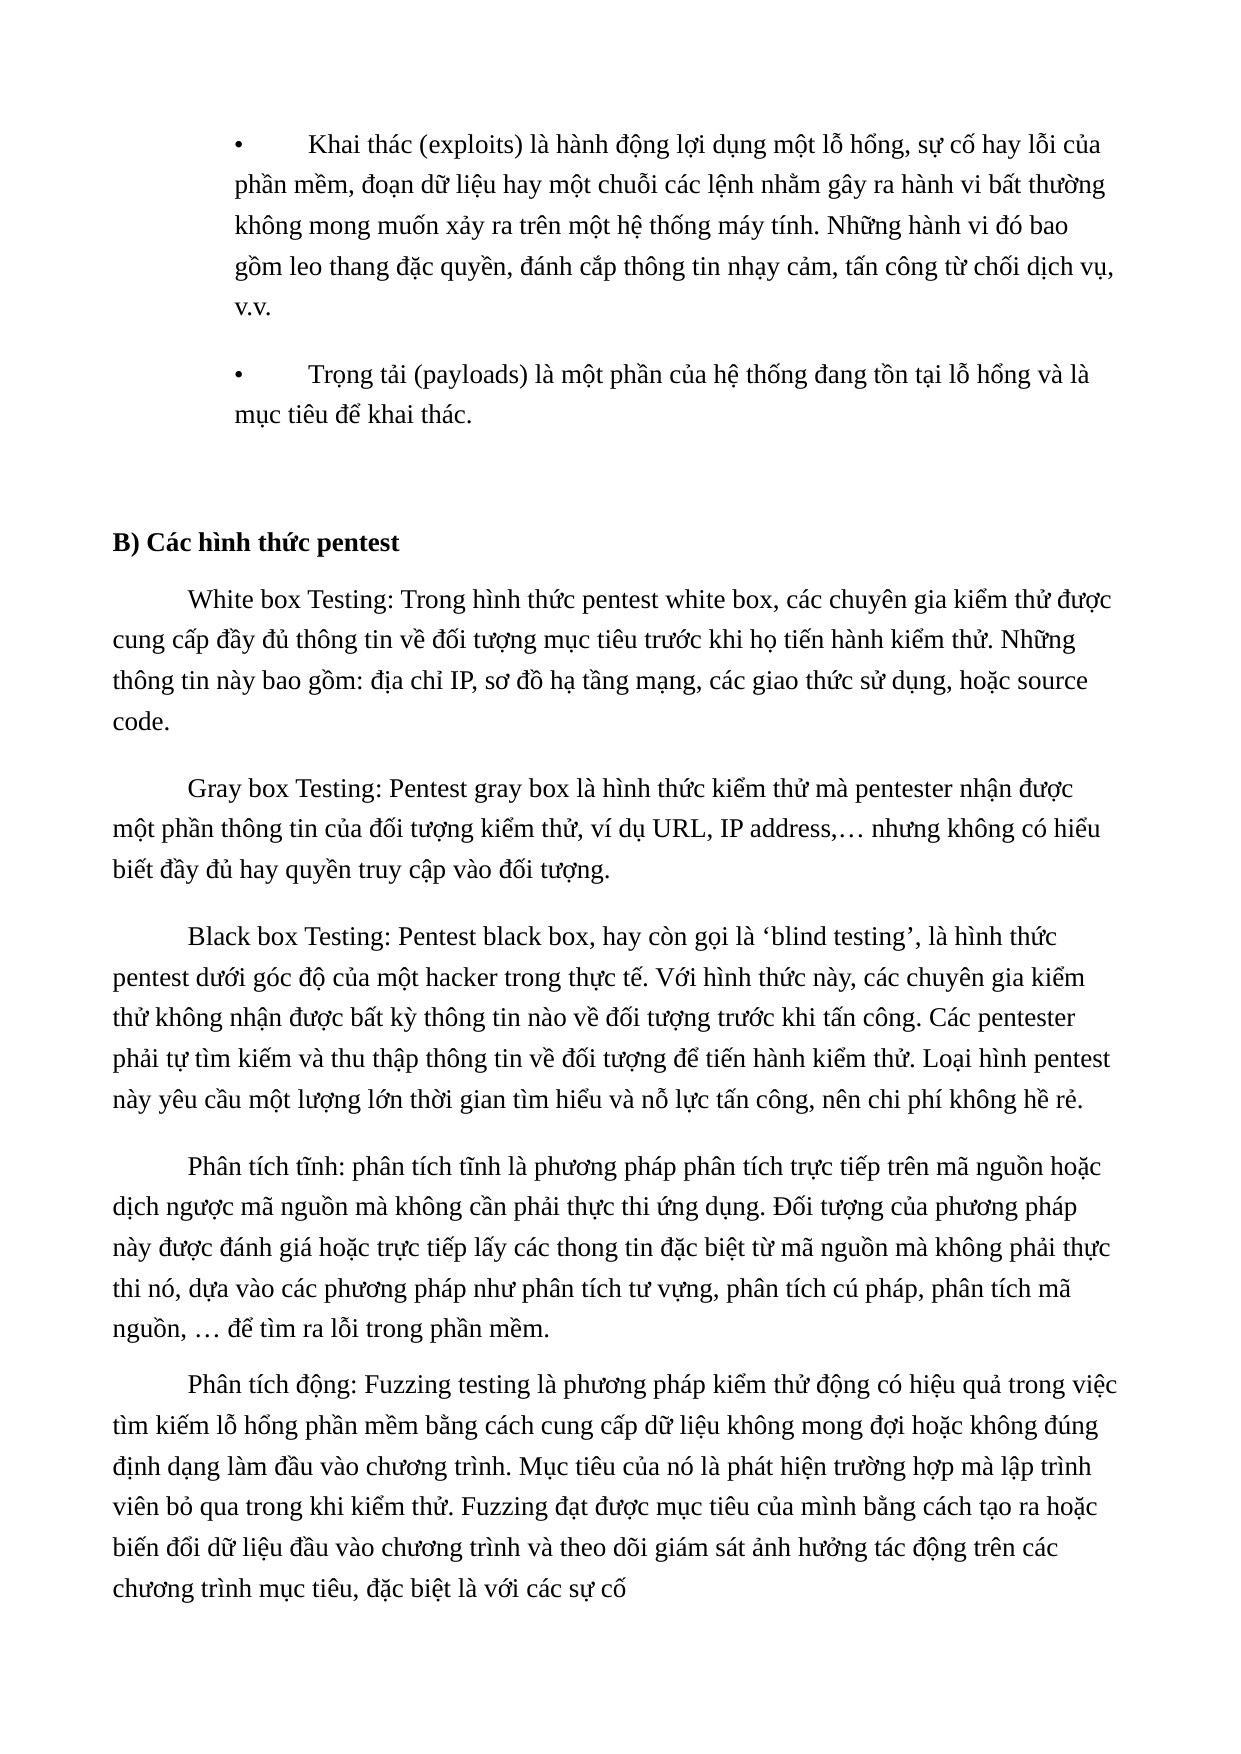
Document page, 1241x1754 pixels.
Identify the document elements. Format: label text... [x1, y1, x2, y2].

list Khai thác (exploits) là hành động lợi dụng một lỗ hổng, sự cố hay lỗi của phần mềm, đoạn dữ liệu hay một chuỗi các lệnh nhằm gây ra hành vi bất thường không mong muốn xảy ra trên một hệ thống máy tính. Những hành vi đó bao gồm leo thang đặc quyền, đánh cắp thông tin nhạy cảm, tấn công từ chối dịch vụ, v.v. [234, 118, 1122, 322]
list Trọng tải (payloads) là một phần của hệ thống đang tồn tại lỗ hổng và là mục tiêu để khai thác. [234, 348, 1122, 429]
text Black box Testing: Pentest black box, hay còn gọi là ‘blind testing’, là hình thức pentest dưới góc độ của một hacker trong thực tế. Với hình thức này, các chuyên gia kiểm thử không nhận được bất kỳ thông tin nào về đối tượng trước khi tấn công. Các pentester phải tự tìm kiếm và thu thập thông tin về đối tượng để tiến hành kiểm thử. Loại hình pentest này yêu cầu một lượng lớn thời gian tìm hiểu và nỗ lực tấn công, nên chi phí không hề rẻ. [112, 911, 1122, 1114]
text White box Testing: Trong hình thức pentest white box, các chuyên gia kiểm thử được cung cấp đầy đủ thông tin về đối tượng mục tiêu trước khi họ tiến hành kiểm thử. Những thông tin này bao gồm: địa chỉ IP, sơ đồ hạ tầng mạng, các giao thức sử dụng, hoặc source code. [112, 573, 1122, 736]
subtitle B) Các hình thức pentest [112, 511, 1122, 558]
text Phân tích tĩnh: phân tích tĩnh là phương pháp phân tích trực tiếp trên mã nguồn hoặc dịch ngược mã nguồn mà không cần phải thực thi ứng dụng. Đối tượng của phương pháp này được đánh giá hoặc trực tiếp lấy các thong tin đặc biệt từ mã nguồn mà không phải thực thi nó, dựa vào các phương pháp như phân tích tư vựng, phân tích cú pháp, phân tích mã nguồn, … để tìm ra lỗi trong phần mềm. [112, 1140, 1122, 1343]
text Phân tích động: Fuzzing testing là phương pháp kiểm thử động có hiệu quả trong việc tìm kiếm lỗ hổng phần mềm bằng cách cung cấp dữ liệu không mong đợi hoặc không đúng định dạng làm đầu vào chương trình. Mục tiêu của nó là phát hiện trường hợp mà lập trình viên bỏ qua trong khi kiểm thử. Fuzzing đạt được mục tiêu của mình bằng cách tạo ra hoặc biến đổi dữ liệu đầu vào chương trình và theo dõi giám sát ảnh hưởng tác động trên các chương trình mục tiêu, đặc biệt là với các sự cố [112, 1359, 1122, 1603]
text Gray box Testing: Pentest gray box là hình thức kiểm thử mà pentester nhận được một phần thông tin của đối tượng kiểm thử, ví dụ URL, IP address,… nhưng không có hiểu biết đầy đủ hay quyền truy cập vào đối tượng. [112, 762, 1122, 884]
